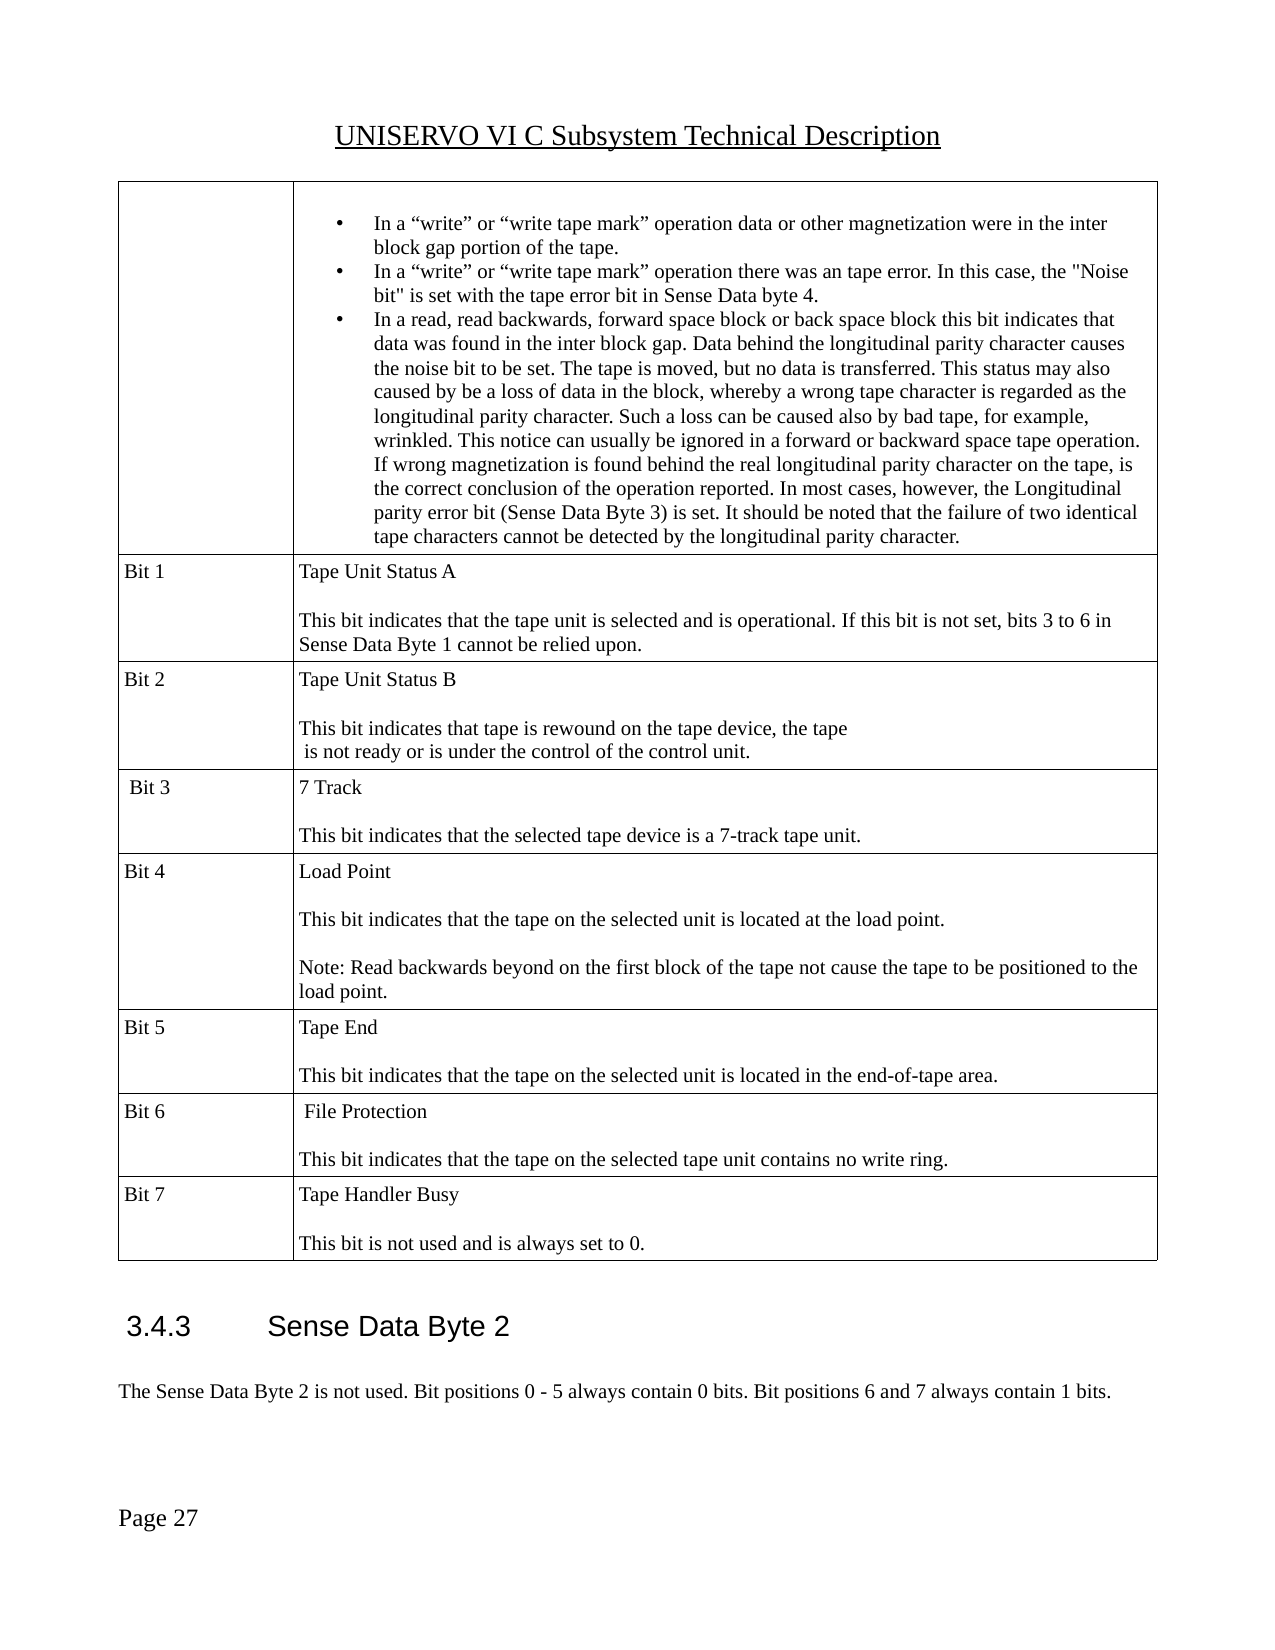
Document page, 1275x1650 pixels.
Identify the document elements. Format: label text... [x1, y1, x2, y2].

table_cell Tape Handler Busy This bit is not used and is always set to 0. [294, 1177, 1157, 1260]
table_cell Bit 5 [119, 1010, 293, 1093]
table_cell Bit 6 [119, 1094, 293, 1176]
subtitle Sense Data Byte 2 [118, 1309, 1157, 1343]
table_cell Tape Unit Status B This bit indicates that tape is rewound on the tape device, the tape is not ready or is under the control of the control unit. [294, 662, 1157, 769]
table_header Noise This bit indicates the following conditions: In a “write” or “write tape mark” operation data or other magnetization were in the inter block gap portion of the tape. In a “write” or “write tape mark” operation there was an tape error. In this case, the "Noise bit" is set with the tape error bit in Sense Data byte 4. In a read, read backwards, forward space block or back space block this bit indicates that data was found in the inter block gap. Data behind the longitudinal parity character causes the noise bit to be set. The tape is moved, but no data is transferred. This status may also caused by be a loss of data in the block, whereby a wrong tape character is regarded as the longitudinal parity character. Such a loss can be caused also by bad tape, for example, wrinkled. This notice can usually be ignored in a forward or backward space tape operation. If wrong magnetization is found behind the real longitudinal parity character on the tape, is the correct conclusion of the operation reported. In most cases, however, the Longitudinal parity error bit (Sense Data Byte 3) is set. It should be noted that the failure of two identical tape characters cannot be detected by the longitudinal parity character. [294, 182, 1157, 554]
text The Sense Data Byte 2 is not used. Bit positions 0 - 5 always contain 0 bits. Bit positions 6 and 7 always contain 1 bits. [118, 1379, 1157, 1403]
table_cell Bit 1 [119, 555, 293, 661]
table_cell Bit 3 [119, 770, 293, 853]
table_cell Load Point This bit indicates that the tape on the selected unit is located at the load point. Note: Read backwards beyond on the first block of the tape not cause the tape to be positioned to the load point. [294, 854, 1157, 1009]
table_header [119, 182, 293, 554]
table_cell Tape End This bit indicates that the tape on the selected unit is located in the end-of-tape area. [294, 1010, 1157, 1093]
table_cell Bit 2 [119, 662, 293, 769]
table_cell 7 Track This bit indicates that the selected tape device is a 7-track tape unit. [294, 770, 1157, 853]
table_cell Bit 4 [119, 854, 293, 1009]
table_cell Bit 7 [119, 1177, 293, 1260]
table_cell Tape Unit Status A This bit indicates that the tape unit is selected and is operational. If this bit is not set, bits 3 to 6 in Sense Data Byte 1 cannot be relied upon. [294, 555, 1157, 661]
table_cell File Protection This bit indicates that the tape on the selected tape unit contains no write ring. [294, 1094, 1157, 1176]
